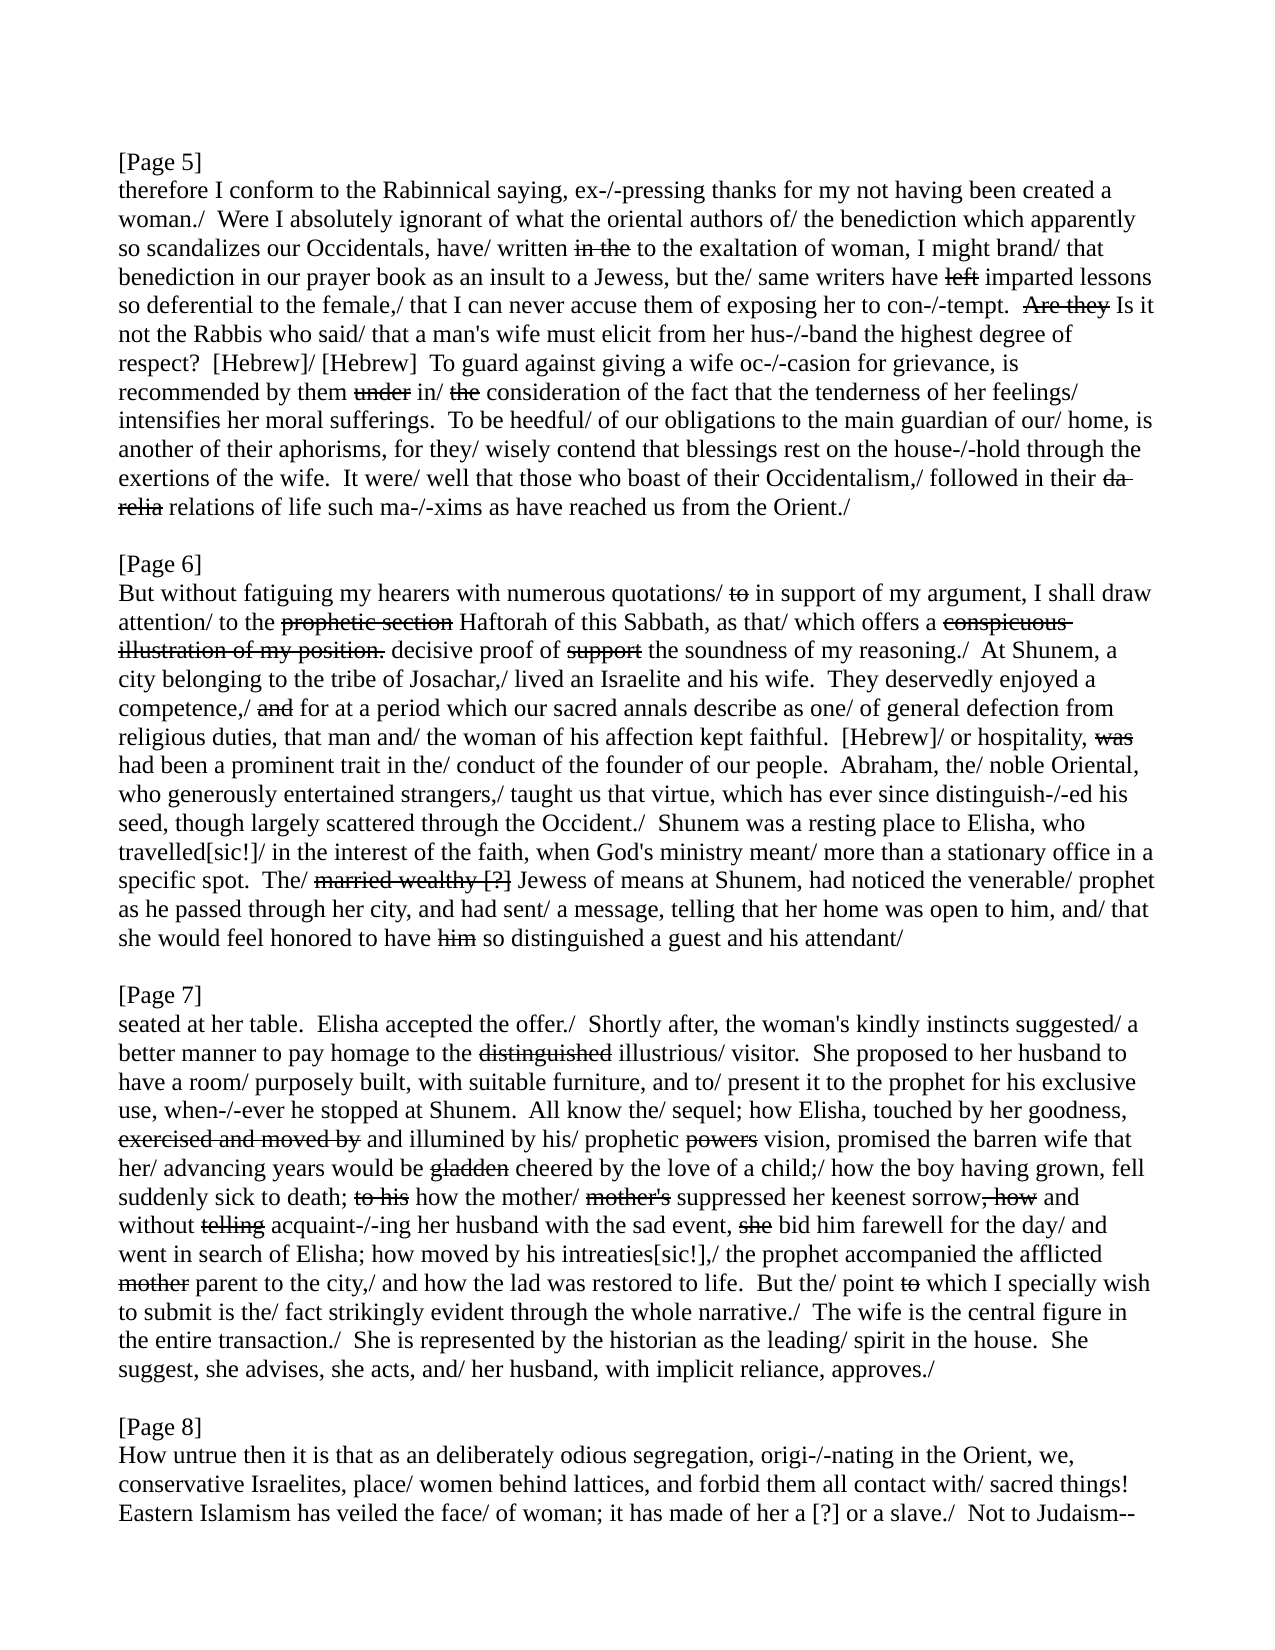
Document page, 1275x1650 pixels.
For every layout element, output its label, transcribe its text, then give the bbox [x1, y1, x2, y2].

text But without fatiguing my hearers with numerous quotations/ to in support of my argument, I shall draw attention/ to the prophetic section Haftorah of this Sabbath, as that/ which offers a conspicuous illustration of my position. decisive proof of support the soundness of my reasoning./ At Shunem, a city belonging to the tribe of Josachar,/ lived an Israelite and his wife. They deservedly enjoyed a competence,/ and for at a period which our sacred annals describe as one/ of general defection from religious duties, that man and/ the woman of his affection kept faithful. [Hebrew]/ or hospitality, was had been a prominent trait in the/ conduct of the founder of our people. Abraham, the/ noble Oriental, who generously entertained strangers,/ taught us that virtue, which has ever since distinguish-/-ed his seed, though largely scattered through the Occident./ Shunem was a resting place to Elisha, who travelled[sic!]/ in the interest of the faith, when God's ministry meant/ more than a stationary office in a specific spot. The/ married wealthy [?] Jewess of means at Shunem, had noticed the venerable/ prophet as he passed through her city, and had sent/ a message, telling that her home was open to him, and/ that she would feel honored to have him so distinguished a guest and his attendant/ [118, 578, 1157, 952]
text [Page 5] [118, 147, 1157, 176]
text therefore I conform to the Rabinnical saying, ex-/-pressing thanks for my not having been created a woman./ Were I absolutely ignorant of what the oriental authors of/ the benediction which apparently so scandalizes our Occidentals, have/ written in the to the exaltation of woman, I might brand/ that benediction in our prayer book as an insult to a Jewess, but the/ same writers have left imparted lessons so deferential to the female,/ that I can never accuse them of exposing her to con-/-tempt. Are they Is it not the Rabbis who said/ that a man's wife must elicit from her hus-/-band the highest degree of respect? [Hebrew]/ [Hebrew] To guard against giving a wife oc-/-casion for grievance, is recommended by them under in/ the consideration of the fact that the tenderness of her feelings/ intensifies her moral sufferings. To be heedful/ of our obligations to the main guardian of our/ home, is another of their aphorisms, for they/ wisely contend that blessings rest on the house-/-hold through the exertions of the wife. It were/ well that those who boast of their Occidentalism,/ followed in their da relia relations of life such ma-/-xims as have reached us from the Orient./ [118, 176, 1157, 521]
text [Page 7] [118, 981, 1157, 1009]
text [Page 8] [118, 1412, 1157, 1441]
text [Page 6] [118, 549, 1157, 578]
text seated at her table. Elisha accepted the offer./ Shortly after, the woman's kindly instincts suggested/ a better manner to pay homage to the distinguished illustrious/ visitor. She proposed to her husband to have a room/ purposely built, with suitable furniture, and to/ present it to the prophet for his exclusive use, when-/-ever he stopped at Shunem. All know the/ sequel; how Elisha, touched by her goodness, exercised and moved by and illumined by his/ prophetic powers vision, promised the barren wife that her/ advancing years would be gladden cheered by the love of a child;/ how the boy having grown, fell suddenly sick to death; to his how the mother/ mother's suppressed her keenest sorrow, how and without telling acquaint-/-ing her husband with the sad event, she bid him farewell for the day/ and went in search of Elisha; how moved by his intreaties[sic!],/ the prophet accompanied the afflicted mother parent to the city,/ and how the lad was restored to life. But the/ point to which I specially wish to submit is the/ fact strikingly evident through the whole narrative./ The wife is the central figure in the entire transaction./ She is represented by the historian as the leading/ spirit in the house. She suggest, she advises, she acts, and/ her husband, with implicit reliance, approves./ [118, 1009, 1157, 1383]
text How untrue then it is that as an deliberately odious segregation, origi-/-nating in the Orient, we, conservative Israelites, place/ women behind lattices, and forbid them all contact with/ sacred things! Eastern Islamism has veiled the face/ of woman; it has made of her a [?] or a slave./ Not to Judaism-- [118, 1441, 1157, 1527]
